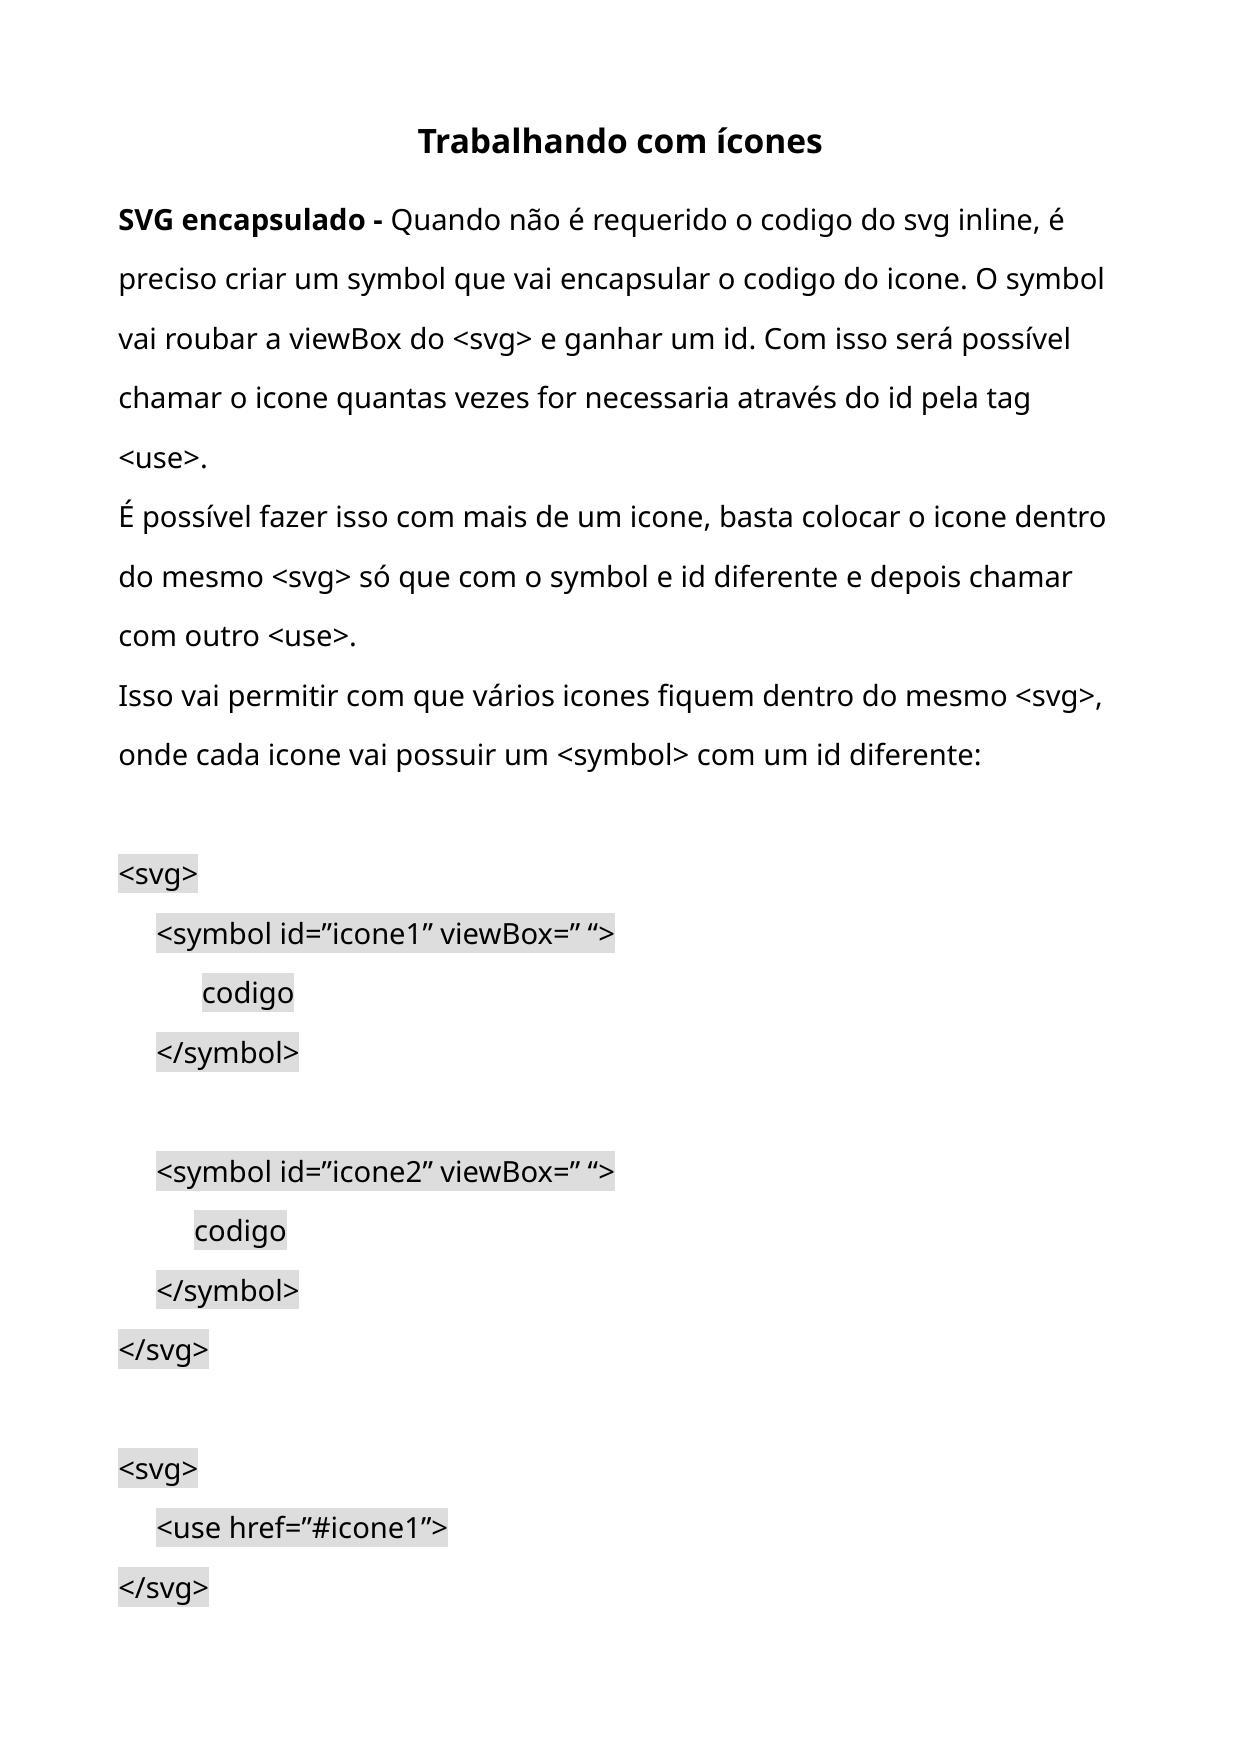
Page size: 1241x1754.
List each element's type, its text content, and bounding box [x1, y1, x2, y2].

text <use href=”#icone1”> [118, 1508, 1122, 1547]
text SVG encapsulado - Quando não é requerido o codigo do svg inline, é preciso criar um symbol que vai encapsular o codigo do icone. O symbol vai roubar a viewBox do <svg> e ganhar um id. Com isso será possível chamar o icone quantas vezes for necessaria através do id pela tag <use>. [118, 199, 1122, 477]
text </svg> [118, 1329, 1122, 1369]
text Isso vai permitir com que vários icones fiquem dentro do mesmo <svg>, onde cada icone vai possuir um <symbol> com um id diferente: [118, 675, 1122, 774]
text <symbol id=”icone2” viewBox=” “> [118, 1151, 1122, 1191]
text <svg> [118, 853, 1122, 893]
text </svg> [118, 1567, 1122, 1607]
text codigo [118, 972, 1122, 1012]
subtitle Trabalhando com ícones [118, 118, 1122, 164]
text <symbol id=”icone1” viewBox=” “> [118, 913, 1122, 953]
text É possível fazer isso com mais de um icone, basta colocar o icone dentro do mesmo <svg> só que com o symbol e id diferente e depois chamar com outro <use>. [118, 497, 1122, 655]
text <svg> [118, 1448, 1122, 1488]
text codigo [118, 1210, 1122, 1250]
text </symbol> [118, 1270, 1122, 1309]
text </symbol> [118, 1032, 1122, 1072]
